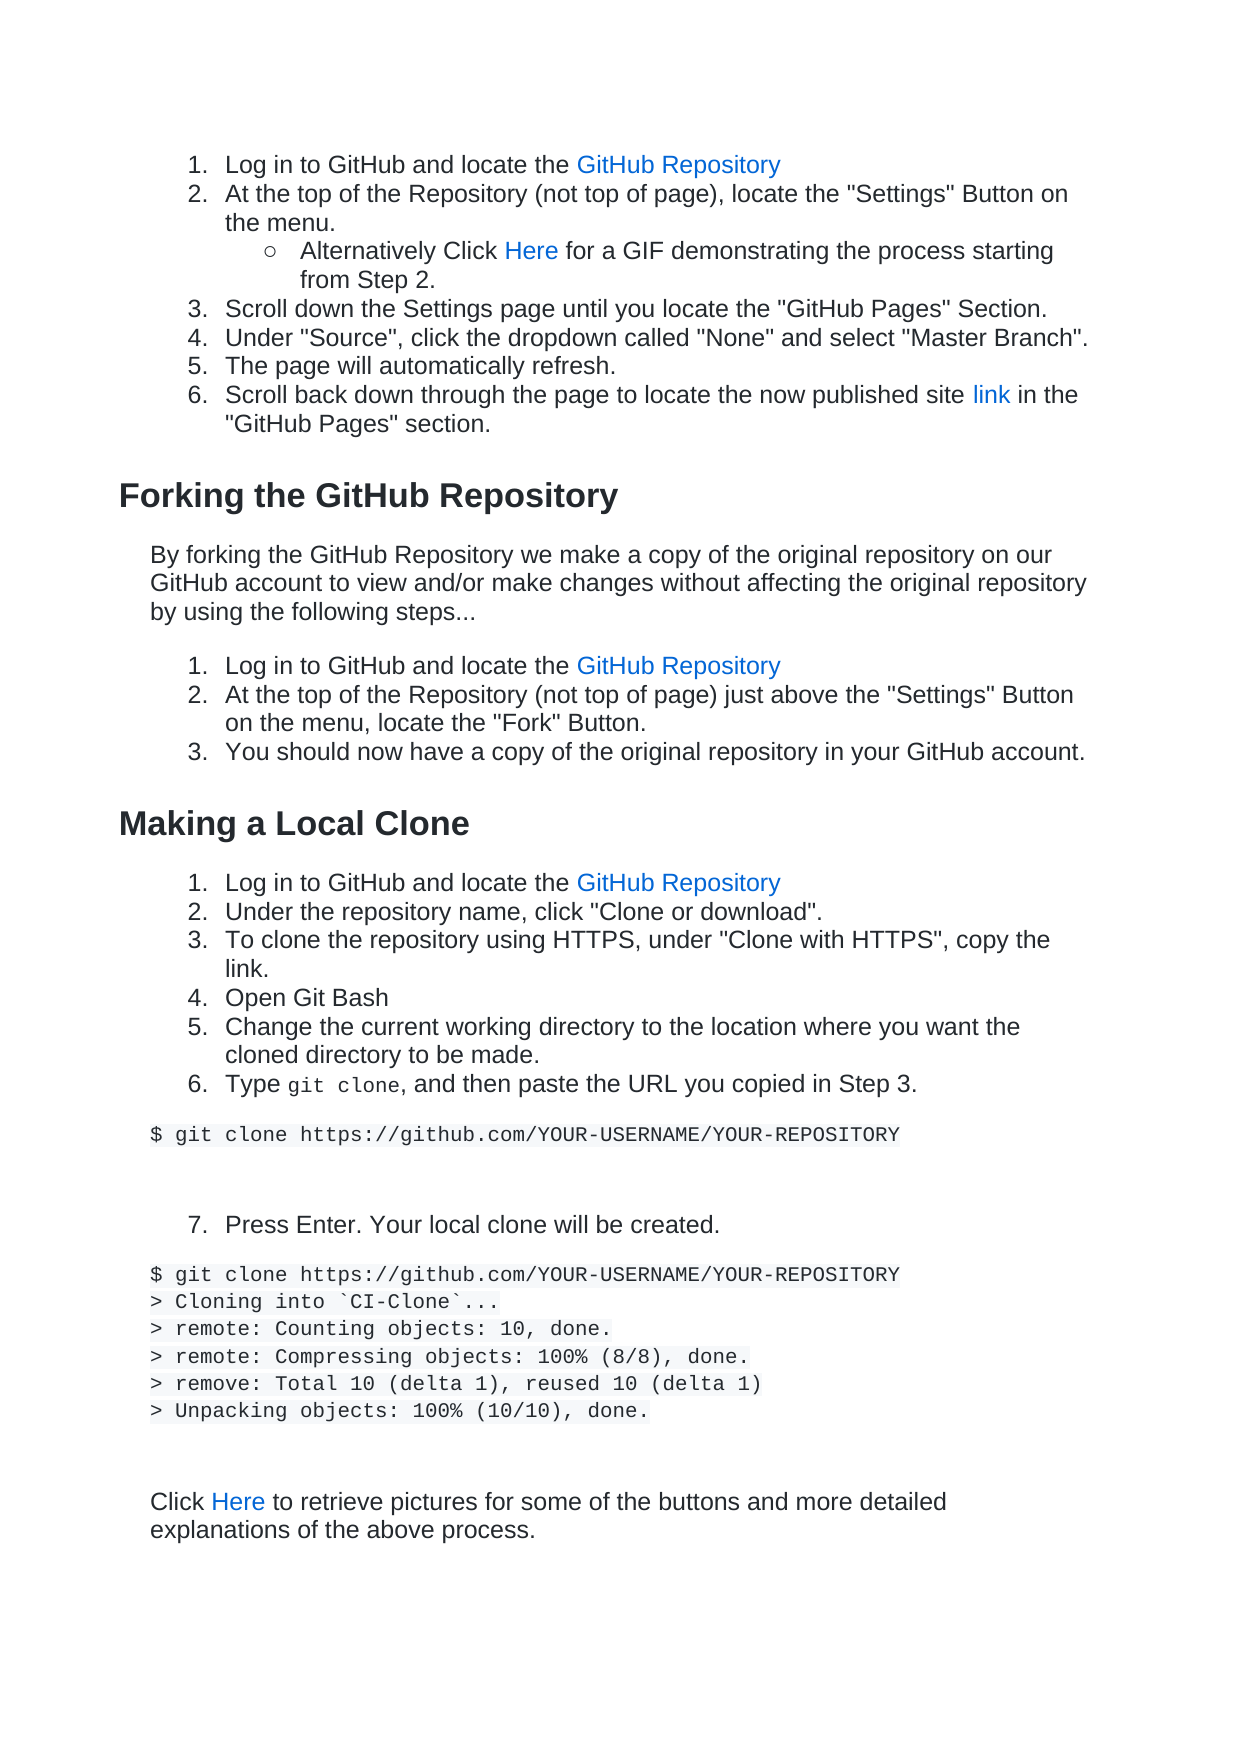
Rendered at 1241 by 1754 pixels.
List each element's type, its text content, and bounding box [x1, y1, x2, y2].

list Change the current working directory to the location where you want the cloned directory to be made. [187, 1012, 1090, 1069]
list Open Git Bash [187, 983, 1090, 1012]
list Log in to GitHub and locate the GitHub Repository [187, 150, 1090, 179]
list To clone the repository using HTTPS, under "Clone with HTTPS", copy the link. [187, 925, 1090, 983]
text $ git clone https://github.com/YOUR-USERNAME/YOUR-REPOSITORY [150, 1264, 1090, 1288]
list Scroll back down through the page to locate the now published site link in the "GitHub Pages" section. [187, 380, 1090, 437]
list Alternatively Click Here for a GIF demonstrating the process starting from Step 2. [262, 236, 1090, 294]
text > remove: Total 10 (delta 1), reused 10 (delta 1) [150, 1373, 1090, 1396]
list The page will automatically refresh. [187, 351, 1090, 380]
list At the top of the Repository (not top of page), locate the "Settings" Button on the menu. [187, 179, 1090, 236]
list Under "Source", click the dropdown called "None" and select "Master Branch". [187, 322, 1090, 351]
list Under the repository name, click "Clone or download". [187, 897, 1090, 925]
list At the top of the Repository (not top of page) just above the "Settings" Button on the menu, locate the "Fork" Button. [187, 679, 1090, 737]
text > remote: Compressing objects: 100% (8/8), done. [150, 1346, 1090, 1369]
list Log in to GitHub and locate the GitHub Repository [187, 651, 1090, 679]
list Type git clone, and then paste the URL you copied in Step 3. [187, 1069, 1090, 1099]
subtitle Forking the GitHub Repository [119, 475, 1090, 514]
list Log in to GitHub and locate the GitHub Repository [187, 868, 1090, 897]
text Click Here to retrieve pictures for some of the buttons and more detailed explanations of the above process. [150, 1486, 1090, 1544]
list Press Enter. Your local clone will be created. [187, 1210, 1090, 1239]
list You should now have a copy of the original repository in your GitHub account. [187, 737, 1090, 766]
text > Unpacking objects: 100% (10/10), done. [150, 1400, 1090, 1424]
text $ git clone https://github.com/YOUR-USERNAME/YOUR-REPOSITORY [150, 1124, 1090, 1147]
subtitle Making a Local Clone [119, 803, 1090, 843]
text > remote: Counting objects: 10, done. [150, 1318, 1090, 1342]
list Scroll down the Settings page until you locate the "GitHub Pages" Section. [187, 294, 1090, 322]
text > Cloning into `CI-Clone`... [150, 1291, 1090, 1315]
text By forking the GitHub Repository we make a copy of the original repository on our GitHub account to view and/or make changes without affecting the original repository by using the following steps... [150, 539, 1090, 626]
